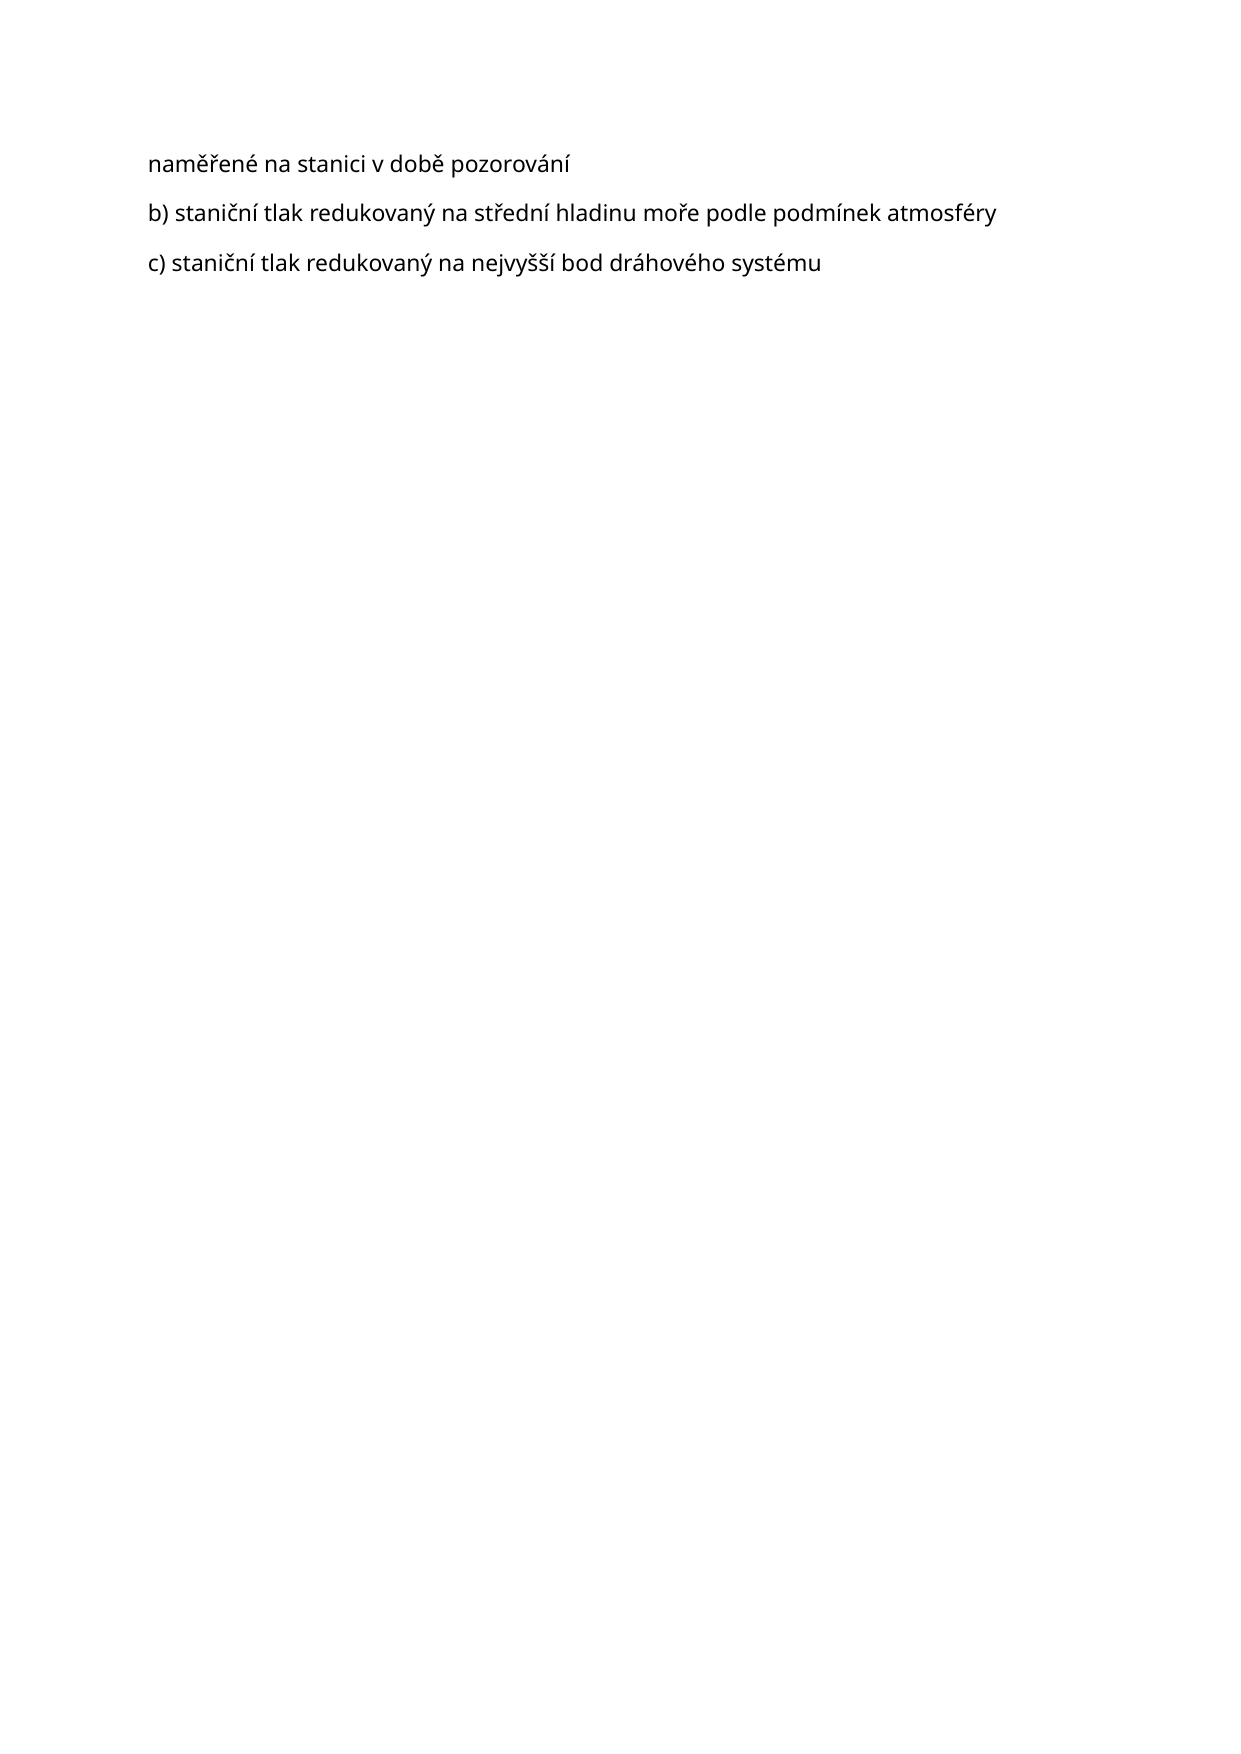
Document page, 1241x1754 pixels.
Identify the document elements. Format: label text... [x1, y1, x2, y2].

text naměřené na stanici v době pozorování [148, 148, 1093, 179]
text c) staniční tlak redukovaný na nejvyšší bod dráhového systému [148, 247, 1093, 278]
text b) staniční tlak redukovaný na střední hladinu moře podle podmínek atmosféry [148, 197, 1093, 228]
